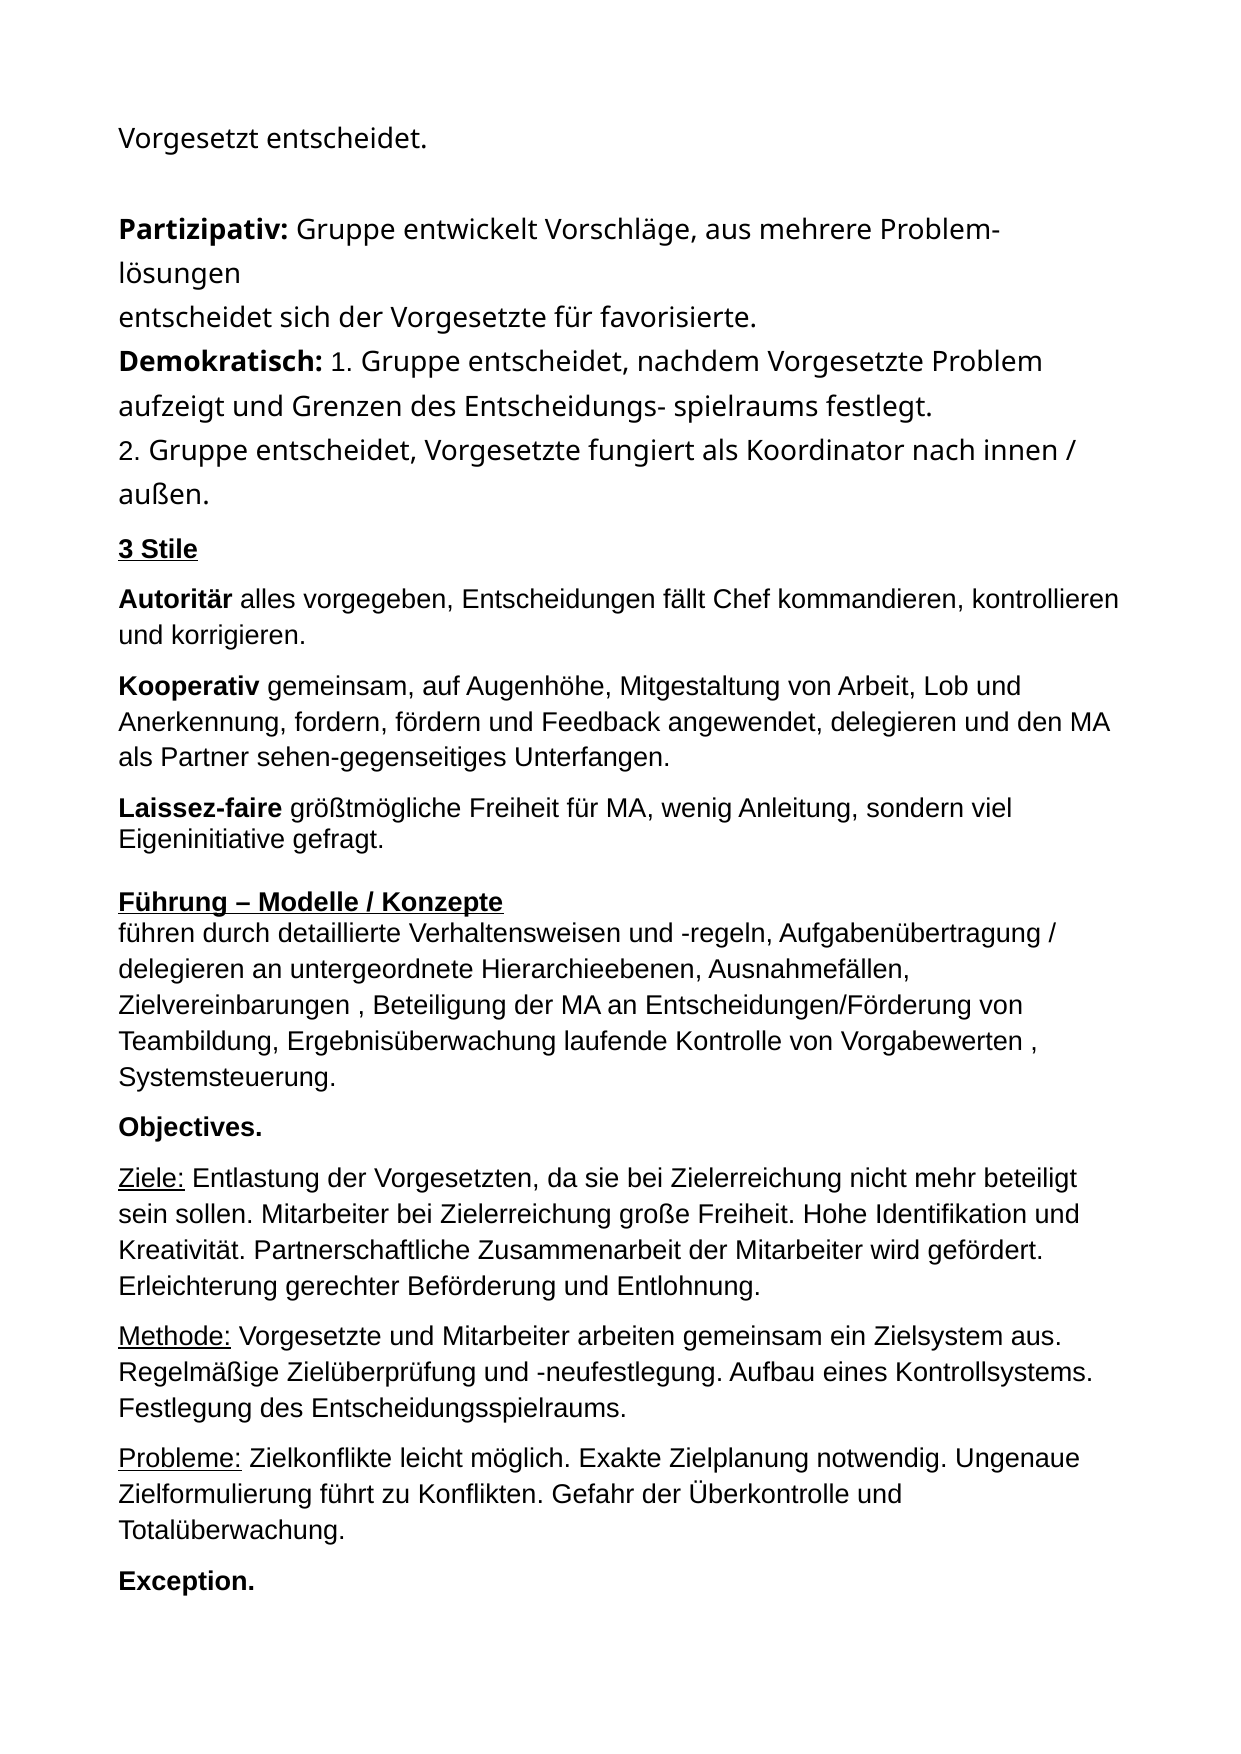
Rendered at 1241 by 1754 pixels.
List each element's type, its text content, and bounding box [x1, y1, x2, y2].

text 3 Stile [118, 533, 1122, 564]
text Ziele: Entlastung der Vorgesetzten, da sie bei Zielerreichung nicht mehr beteiligt sein sollen. Mitarbeiter bei Zielerreichung große Freiheit. Hohe Identifikation und Kreativität. Partnerschaftliche Zusammenarbeit der Mitarbeiter wird gefördert. Erleichterung gerechter Beförderung und Entlohnung. [118, 1162, 1122, 1301]
text Objectives. [118, 1111, 1122, 1142]
text Laissez-faire größtmögliche Freiheit für MA, wenig Anleitung, sondern viel Eigeninitiative gefragt. Führung – Modelle / Konzepte [118, 792, 1122, 917]
text Autoritär alles vorgegeben, Entscheidungen fällt Chef kommandieren, kontrollieren und korrigieren. [118, 583, 1122, 650]
text Probleme: Zielkonflikte leicht möglich. Exakte Zielplanung notwendig. Ungenaue Zielformulierung führt zu Konflikten. Gefahr der Überkontrolle und Totalüberwachung. [118, 1442, 1122, 1546]
text Methode: Vorgesetzte und Mitarbeiter arbeiten gemeinsam ein Zielsystem aus. Regelmäßige Zielüberprüfung und -neufestlegung. Aufbau eines Kontrollsystems. Festlegung des Entscheidungsspielraums. [118, 1320, 1122, 1423]
text führen durch detaillierte Verhaltensweisen und -regeln, Aufgabenübertragung / delegieren an untergeordnete Hierarchieebenen, Ausnahmefällen, Zielvereinbarungen , Beteiligung der MA an Entscheidungen/Förderung von Teambildung, Ergebnisüberwachung laufende Kontrolle von Vorgabewerten , Systemsteuerung. [118, 917, 1122, 1092]
text Partizipativ: Gruppe entwickelt Vorschläge, aus mehrere Problem- lösungen entscheidet sich der Vorgesetzte für favorisierte. Demokratisch: 1. Gruppe entscheidet, nachdem Vorgesetzte Problem aufzeigt und Grenzen des Entscheidungs- spielraums festlegt. 2. Gruppe entscheidet, Vorgesetzte fungiert als Koordinator nach innen / außen. [118, 209, 1122, 512]
text Vorgesetzt entscheidet. [118, 118, 1122, 191]
text Kooperativ gemeinsam, auf Augenhöhe, Mitgestaltung von Arbeit, Lob und Anerkennung, fordern, fördern und Feedback angewendet, delegieren und den MA als Partner sehen-gegenseitiges Unterfangen. [118, 669, 1122, 773]
text Exception. [118, 1565, 1122, 1596]
